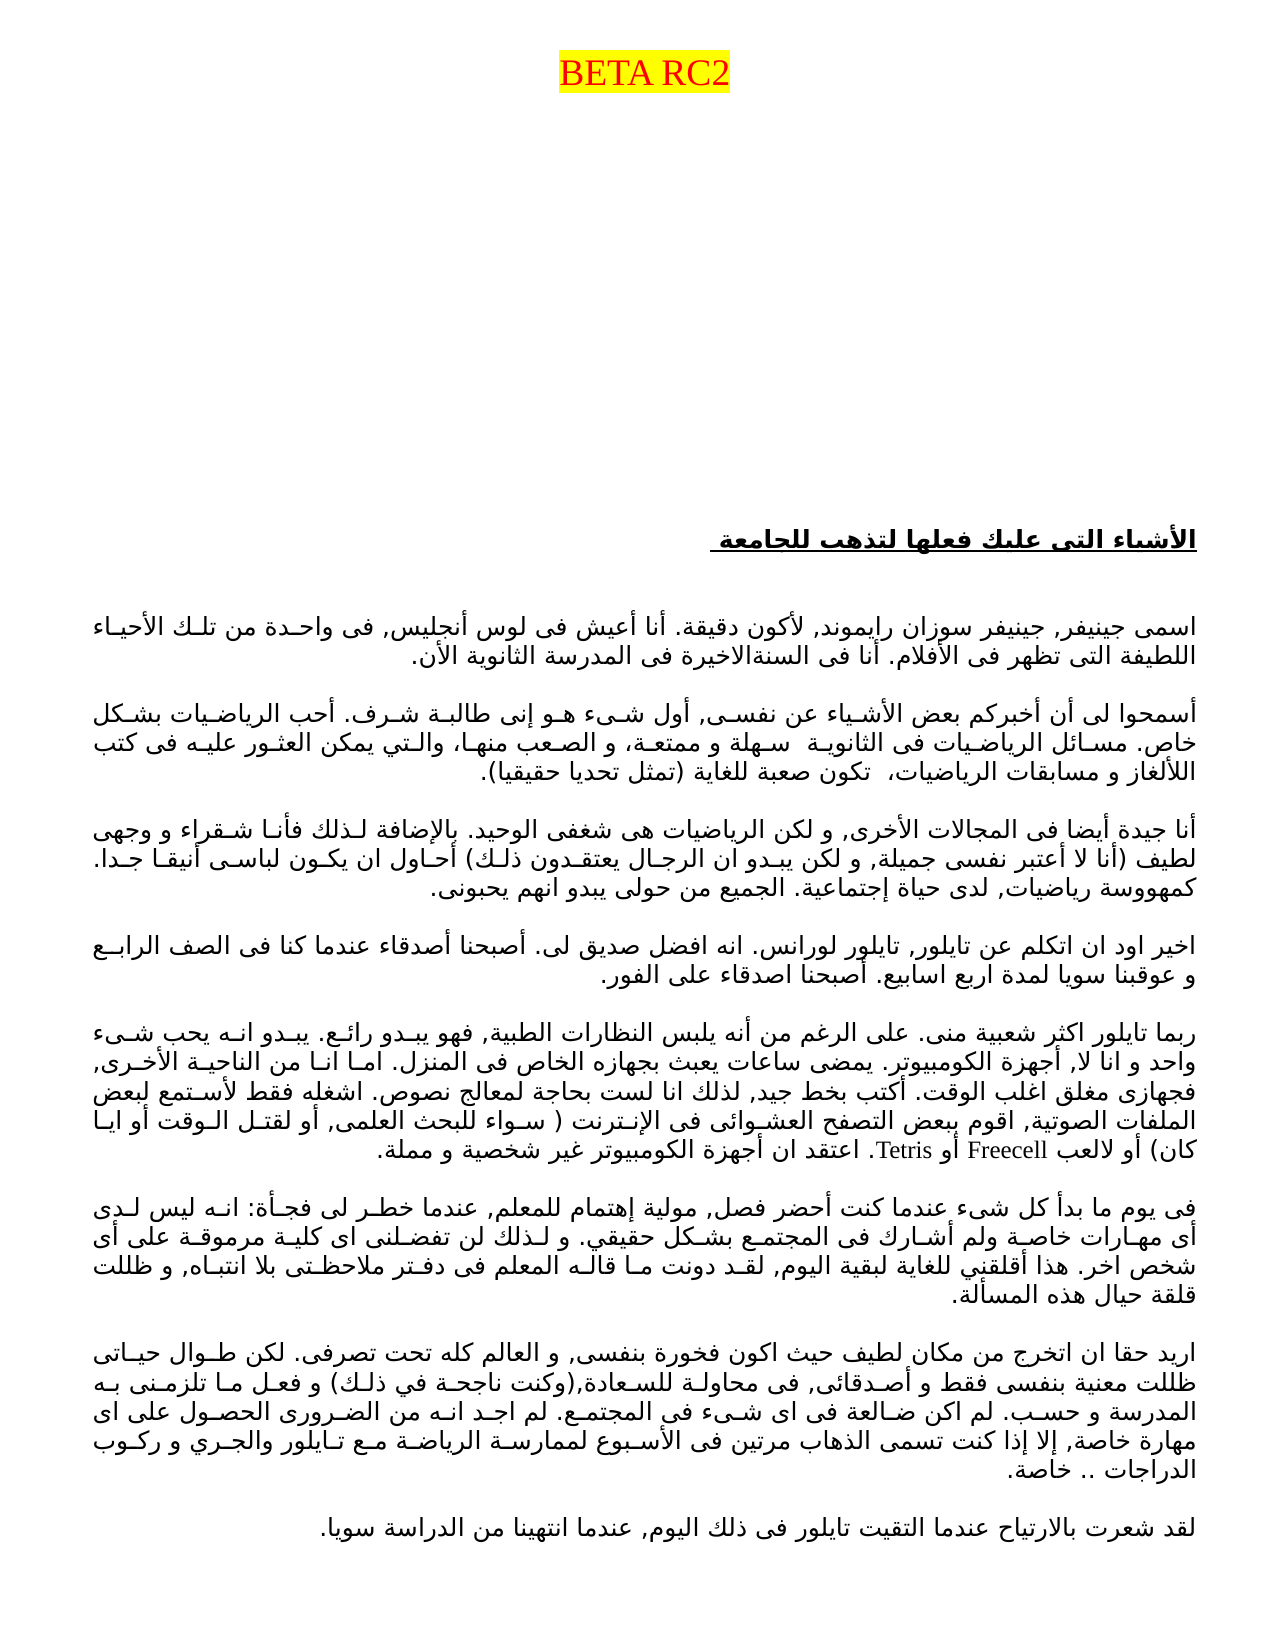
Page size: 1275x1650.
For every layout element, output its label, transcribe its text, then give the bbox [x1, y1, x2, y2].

text اسمى جينيفر, جينيفر سوزان رايموند, ﻷكون دقيقة. أنا أعيش فى لوس أنجليس, فى واحدة من تلك الأحياء اللطيفة التى تظهر فى الأفلام. أنا فى السنةالاخيرة فى المدرسة الثانوية الأن. [92, 612, 1197, 670]
text فى يوم ما بدأ كل شىء عندما كنت أحضر فصل, مولية إهتمام للمعلم, عندما خطر لى فجأة: انه ليس لدى أى مهارات خاصة ولم أشارك فى المجتمع بشكل حقيقي. و لذلك لن تفضلنى اى كلية مرموقة على أى شخص اخر. هذا أقلقني للغاية لبقية اليوم, لقد دونت ما قاله المعلم فى دفتر ملاحظتى بلا انتباه, و ظللت قلقة حيال هذه المسألة. [92, 1193, 1197, 1310]
text اريد حقا ان اتخرج من مكان لطيف حيث اكون فخورة بنفسى, و العالم كله تحت تصرفى. لكن طوال حياتى ظللت معنية بنفسى فقط و أصدقائى, فى محاولة للسعادة,(وكنت ناجحة في ذلك) و فعل ما تلزمنى به المدرسة و حسب. لم اكن ضالعة فى اى شىء فى المجتمع. لم اجد انه من الضرورى الحصول على اى مهارة خاصة, إلا إذا كنت تسمى الذهاب مرتين فى الأسبوع لممارسة الرياضة مع تايلور والجري و ركوب الدراجات‬ .. خاصة. [92, 1338, 1197, 1484]
text الأشياء التى عليك فعلها لتذهب للجامعة [92, 525, 1197, 554]
text اخير اود ان اتكلم عن تايلور, تايلور لورانس. انه افضل صديق لى. أصبحنا أصدقاء عندما كنا فى الصف الرابع و عوقبنا سويا لمدة اربع اسابيع. أصبحنا اصدقاء على الفور. [92, 931, 1197, 990]
text ربما تايلور اكثر شعبية منى. على الرغم من أنه يلبس النظارات الطبية, فهو يبدو رائع. يبدو انه يحب شىء واحد و انا لا, أجهزة الكومبيوتر. يمضى ساعات يعبث بجهازه الخاص فى المنزل. اما انا من الناحية الأخرى, فجهازى مغلق اغلب الوقت. أكتب بخط جيد, لذلك انا لست بحاجة لمعالج نصوص. اشغله فقط لأستمع لبعض الملفات الصوتية, اقوم ببعض التصفح العشوائى فى الإنترنت ( سواء للبحث العلمى, أو لقتل الوقت أو ايا كان) أو لالعب Freecell أو Tetris. اعتقد ان أجهزة الكومبيوتر غير شخصية و مملة. [92, 1018, 1197, 1164]
text لقد شعرت بالارتياح عندما التقيت تايلور فى ذلك اليوم, عندما انتهينا من الدراسة سويا. [92, 1513, 1197, 1542]
text أنا جيدة أيضا فى المجالات الأخرى, و لكن الرياضيات هى شغفى الوحيد. بالإضافة لذلك فأنا شقراء و وجهى لطيف (أنا لا أعتبر نفسى جميلة, و لكن يبدو ان الرجال يعتقدون ذلك) أحاول ان يكون لباسى أنيقا جدا. كمهووسة رياضيات, لدى حياة إجتماعية. الجميع من حولى يبدو انهم يحبونى. [92, 815, 1197, 903]
text أسمحوا لى أن أخبركم بعض الأشياء عن نفسى, أول شىء هو إنى طالبة شرف. أحب الرياضيات بشكل خاص. مسائل الرياضيات فى الثانوية سهلة و ممتعة، و الصعب منها، والتي يمكن العثور عليه فى كتب اللألغاز و مسابقات‬ ‫الرياضيات، تكون صعبة للغاية (تمثل تحديا حقيقيا). [92, 699, 1197, 786]
